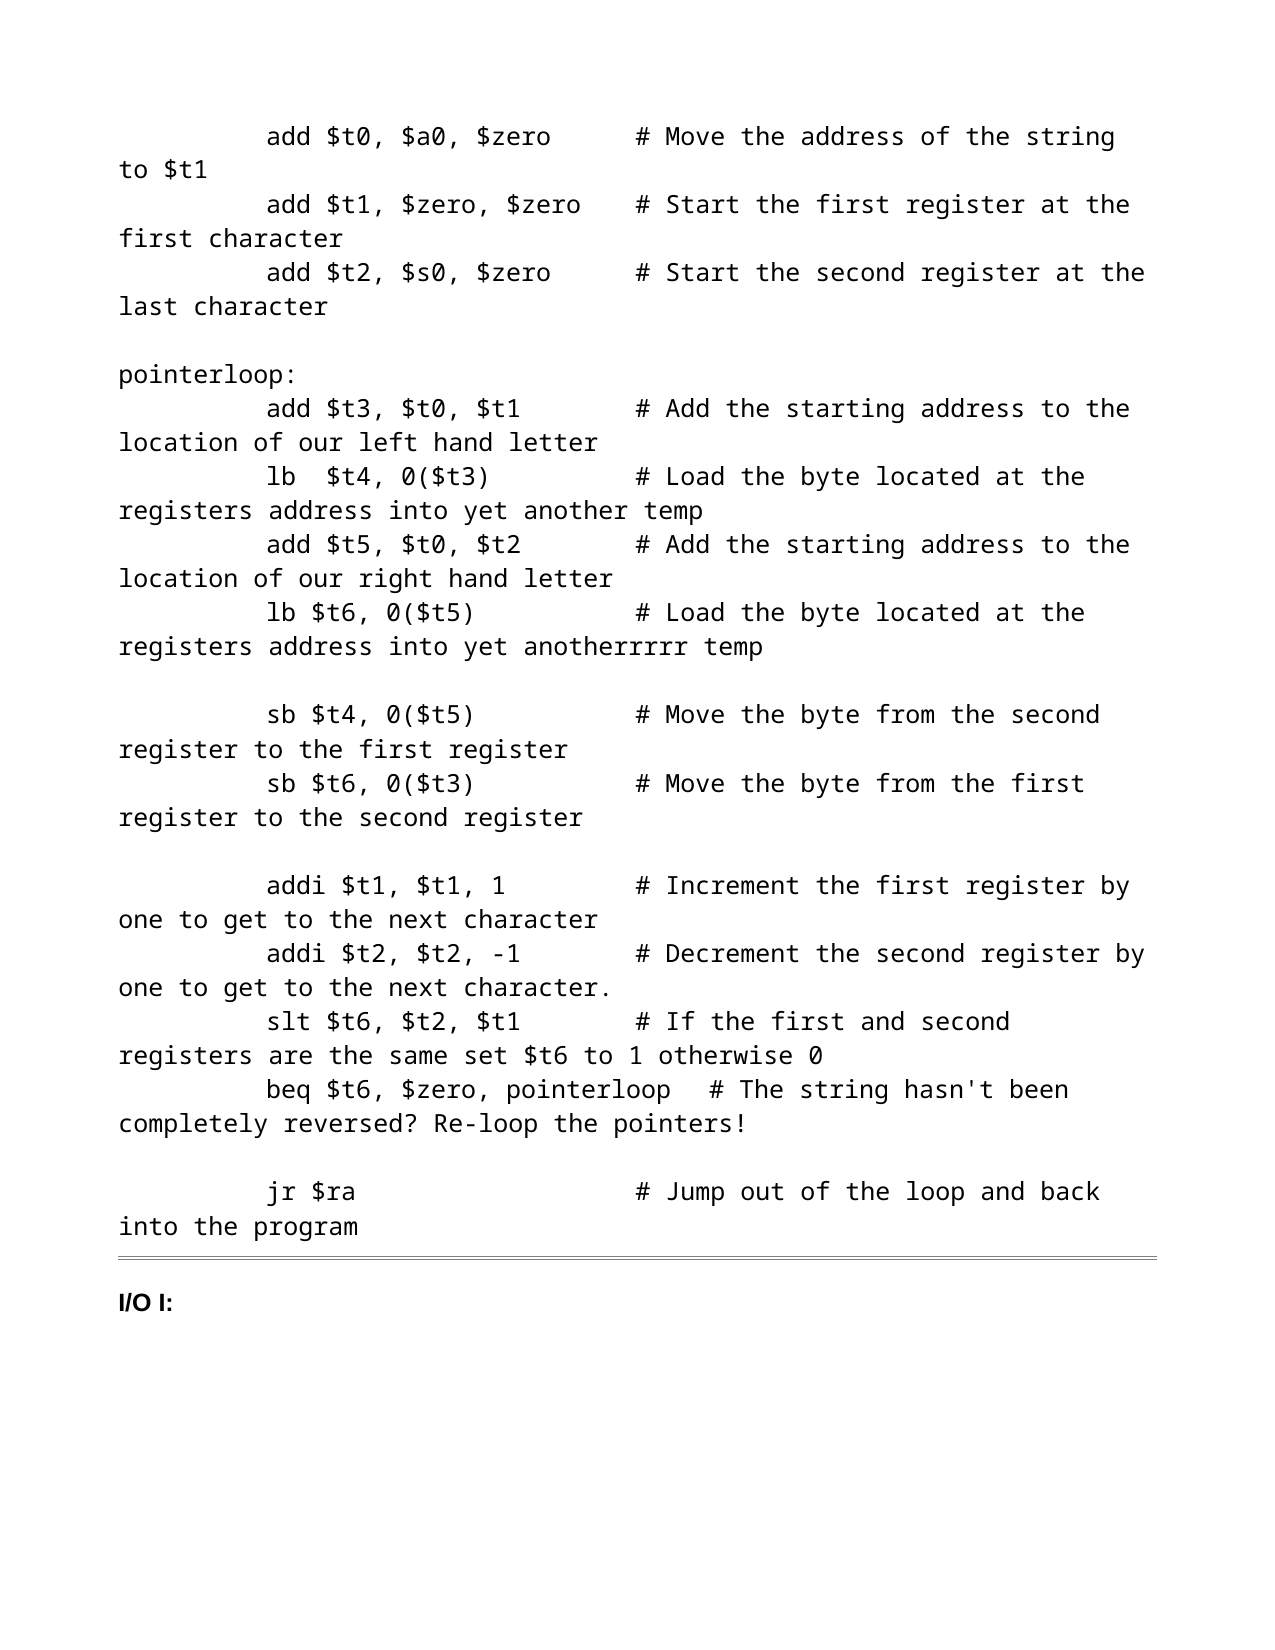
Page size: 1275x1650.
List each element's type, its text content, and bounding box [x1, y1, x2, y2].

text lb $t6, 0($t5) # Load the byte located at the registers address into yet anotherrrrr temp [118, 595, 1157, 663]
text add $t2, $s0, $zero # Start the second register at the last character [118, 254, 1157, 322]
text add $t3, $t0, $t1 # Add the starting address to the location of our left hand letter [118, 391, 1157, 459]
text addi $t2, $t2, -1 # Decrement the second register by one to get to the next character. [118, 936, 1157, 1004]
text jr $ra # Jump out of the loop and back into the program [118, 1174, 1157, 1242]
text add $t1, $zero, $zero # Start the first register at the first character [118, 186, 1157, 254]
text addi $t1, $t1, 1 # Increment the first register by one to get to the next character [118, 867, 1157, 936]
text add $t0, $a0, $zero # Move the address of the string to $t1 [118, 118, 1157, 186]
text I/O I: [118, 1288, 1157, 1317]
text sb $t6, 0($t3) # Move the byte from the first register to the second register [118, 765, 1157, 833]
text pointerloop: [118, 357, 1157, 391]
text beq $t6, $zero, pointerloop # The string hasn't been completely reversed? Re-loop the pointers! [118, 1072, 1157, 1140]
text slt $t6, $t2, $t1 # If the first and second registers are the same set $t6 to 1 otherwise 0 [118, 1004, 1157, 1072]
text lb $t4, 0($t3) # Load the byte located at the registers address into yet another temp [118, 459, 1157, 527]
text add $t5, $t0, $t2 # Add the starting address to the location of our right hand letter [118, 527, 1157, 595]
text sb $t4, 0($t5) # Move the byte from the second register to the first register [118, 697, 1157, 765]
